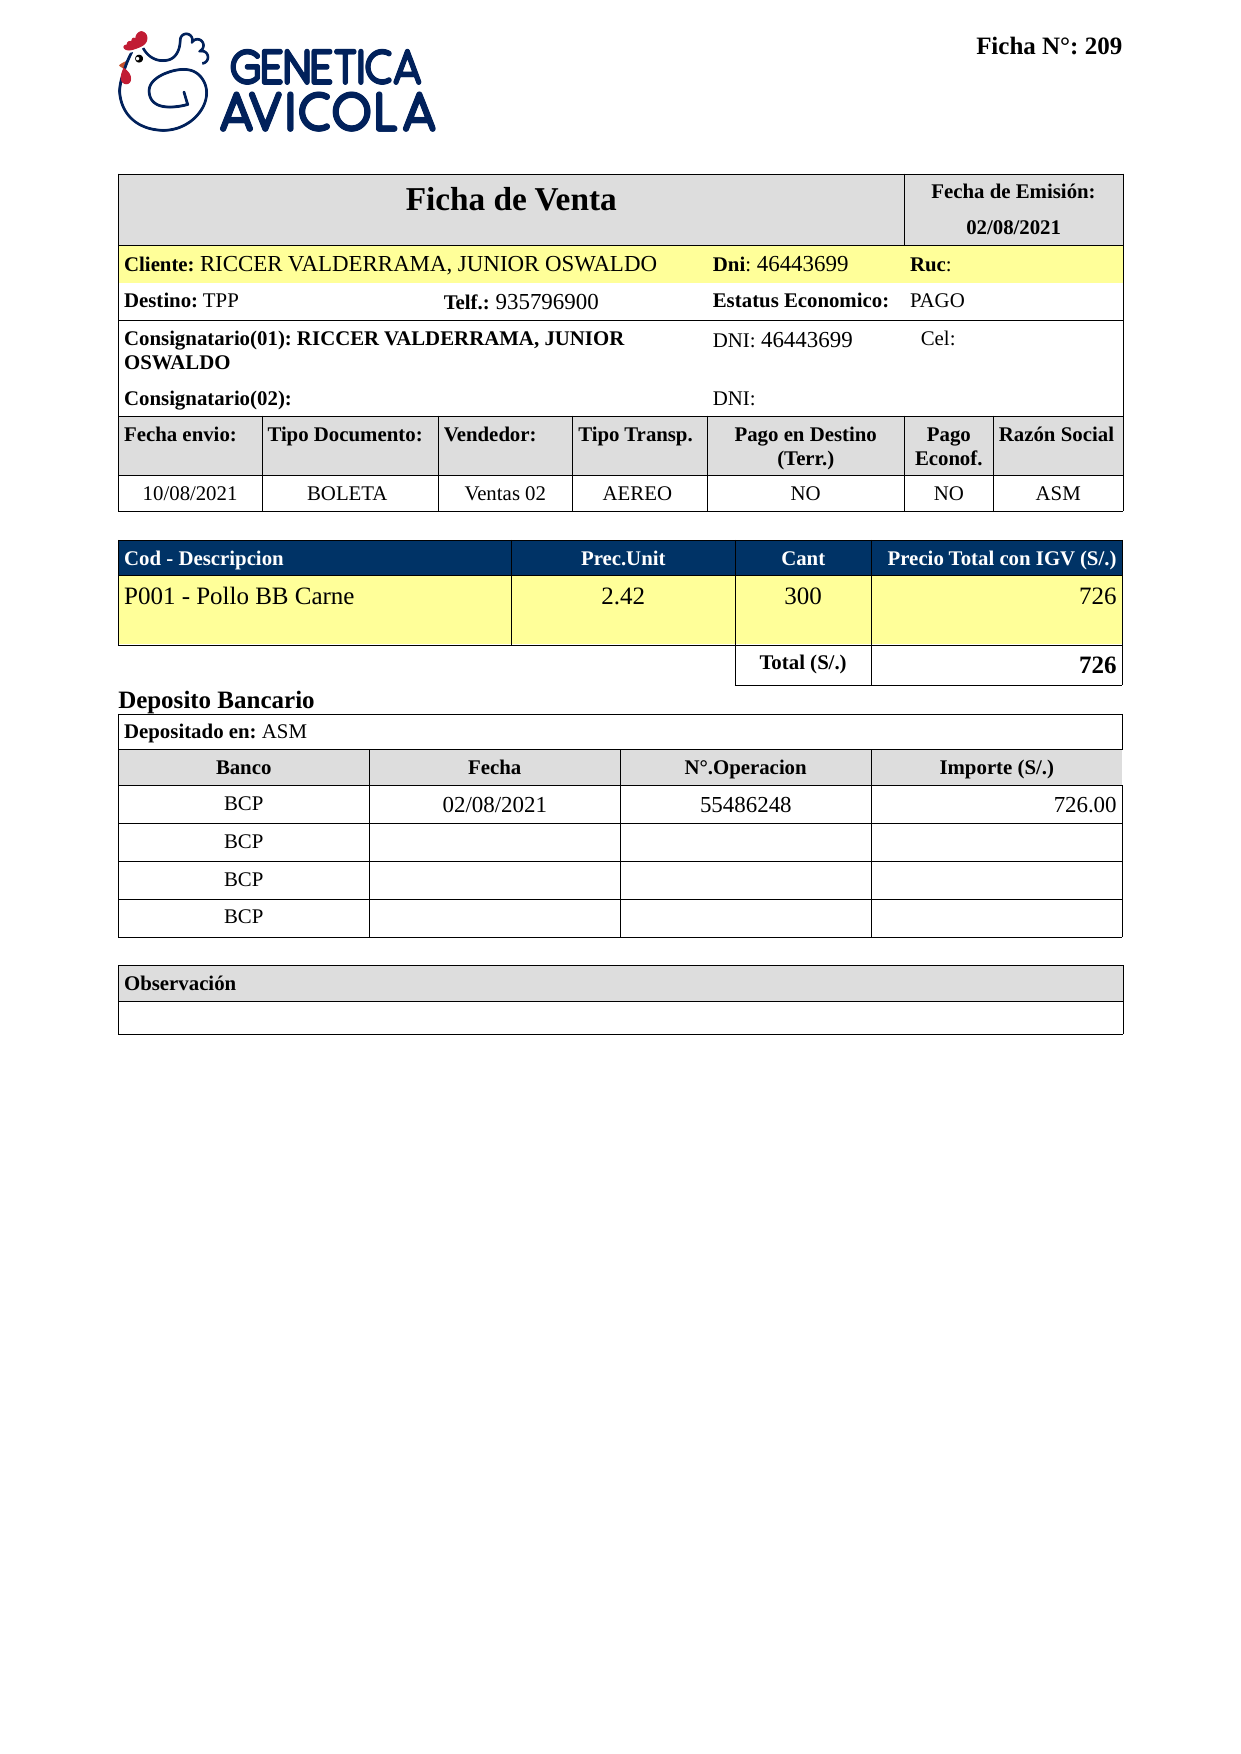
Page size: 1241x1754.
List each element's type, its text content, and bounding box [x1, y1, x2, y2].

table_cell Razón Social [994, 417, 1123, 475]
table_cell Ruc: [904, 246, 1123, 283]
table_cell Cel: [915, 321, 1123, 380]
table_header Depositado en: ASM [119, 715, 1122, 749]
table_cell 55486248 [621, 786, 871, 823]
table_cell [370, 824, 620, 861]
table_cell [872, 862, 1122, 899]
table_cell [118, 646, 511, 685]
table_header Observación [119, 966, 1123, 1001]
table_header Cant [736, 541, 871, 575]
table_cell [119, 1002, 1123, 1034]
table_cell Total (S/.) [736, 646, 871, 685]
table_cell Banco [119, 750, 369, 785]
table_cell 300 [736, 576, 871, 644]
table_cell NO [708, 476, 904, 511]
table_cell Telf.: 935796900 [438, 283, 707, 320]
table_cell 02/08/2021 [370, 786, 620, 823]
table_cell Ventas 02 [439, 476, 572, 511]
table_cell P001 - Pollo BB Carne [119, 576, 511, 644]
table_cell Estatus Economico: [707, 283, 904, 320]
table_cell AEREO [573, 476, 707, 511]
table_cell 726 [872, 646, 1122, 685]
table_cell 02/08/2021 [905, 209, 1123, 245]
table_cell [621, 824, 871, 861]
table_cell 2.42 [512, 576, 735, 644]
table_cell Consignatario(02): [119, 380, 707, 416]
table_header Fecha de Emisión: [905, 175, 1123, 209]
table_cell Pago Econof. [905, 417, 993, 475]
table_cell 726 [872, 576, 1122, 644]
table_cell Fecha [370, 750, 620, 785]
table_header Precio Total con IGV (S/.) [872, 541, 1122, 575]
table_cell NO [905, 476, 993, 511]
table_cell BCP [119, 824, 369, 861]
table_cell Tipo Transp. [573, 417, 707, 475]
table_cell BCP [119, 862, 369, 899]
table_cell Cliente: RICCER VALDERRAMA, JUNIOR OSWALDO [119, 246, 707, 283]
table_cell Consignatario(01): RICCER VALDERRAMA, JUNIOR OSWALDO [119, 321, 707, 380]
table_cell [370, 862, 620, 899]
text Deposito Bancario [118, 685, 1122, 714]
table_cell BOLETA [263, 476, 438, 511]
table_cell ASM [994, 476, 1123, 511]
table_cell 726.00 [872, 786, 1122, 823]
table_cell DNI: 46443699 [707, 321, 915, 380]
table_cell Tipo Documento: [263, 417, 438, 475]
table_cell [621, 862, 871, 899]
table_cell Pago en Destino (Terr.) [708, 417, 904, 475]
table_cell [872, 824, 1122, 861]
table_cell Vendedor: [439, 417, 572, 475]
table_cell DNI: [707, 380, 1123, 416]
table_cell [872, 900, 1122, 937]
table_cell PAGO [904, 283, 1123, 320]
table_cell Importe (S/.) [872, 750, 1122, 785]
picture [118, 31, 436, 132]
table_header Prec.Unit [512, 541, 735, 575]
table_cell Fecha envio: [119, 417, 262, 475]
table_cell [621, 900, 871, 937]
table_header Cod - Descripcion [119, 541, 511, 575]
table_cell [370, 900, 620, 937]
table_cell BCP [119, 900, 369, 937]
table_cell Destino: TPP [119, 283, 438, 320]
table_cell N°.Operacion [621, 750, 871, 785]
table_cell Dni: 46443699 [707, 246, 904, 283]
table_cell 10/08/2021 [119, 476, 262, 511]
table_cell BCP [119, 786, 369, 823]
table_header Ficha de Venta [119, 175, 904, 245]
table_cell [511, 646, 735, 685]
